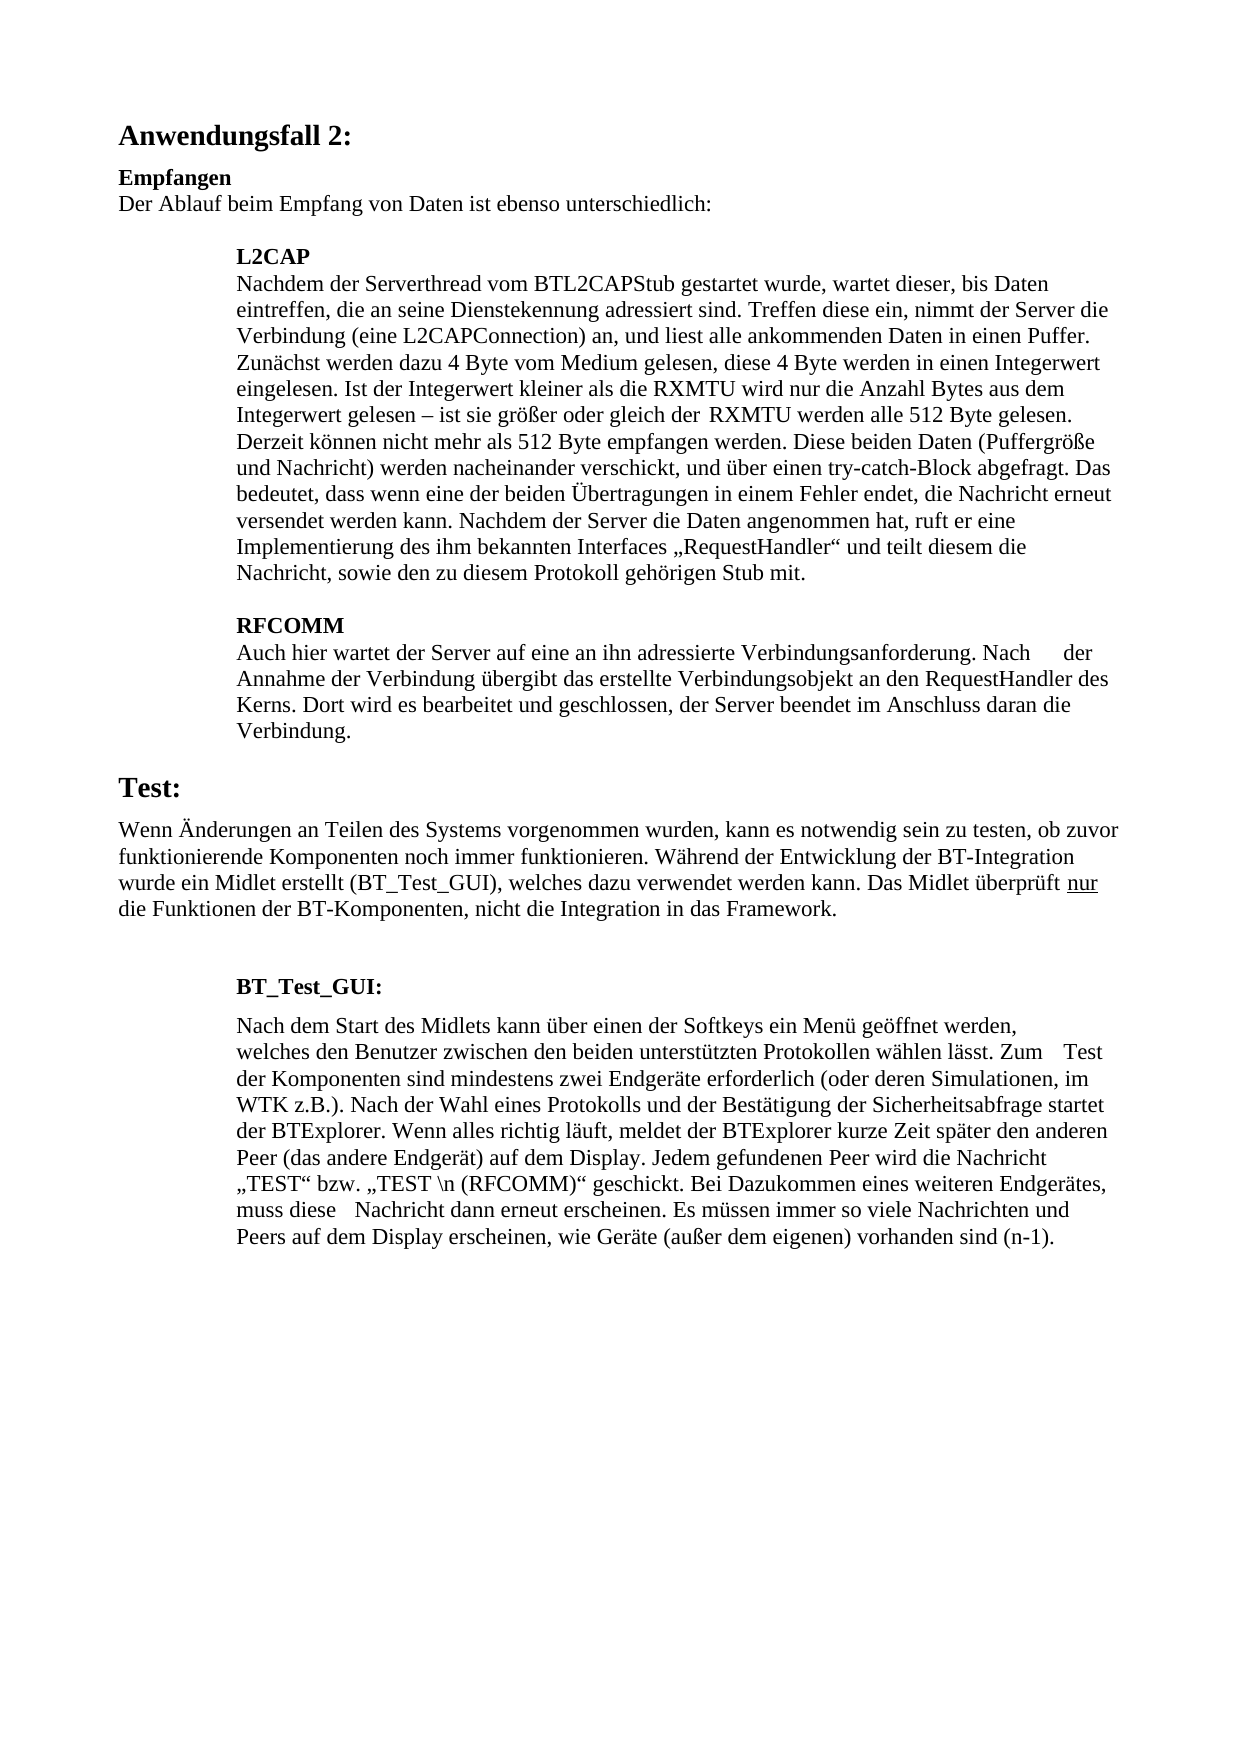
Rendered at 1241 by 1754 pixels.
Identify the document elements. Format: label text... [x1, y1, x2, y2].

text Test: [118, 770, 1122, 804]
text Der Ablauf beim Empfang von Daten ist ebenso unterschiedlich: [118, 191, 1122, 217]
text BT_Test_GUI: [118, 973, 1122, 999]
text Wenn Änderungen an Teilen des Systems vorgenommen wurden, kann es notwendig sein zu testen, ob zuvor funktionierende Komponenten noch immer funktionieren. Während der Entwicklung der BT-Integration wurde ein Midlet erstellt (BT_Test_GUI), welches dazu verwendet werden kann. Das Midlet überprüft nur die Funktionen der BT-Komponenten, nicht die Integration in das Framework. [118, 816, 1122, 922]
text Nach dem Start des Midlets kann über einen der Softkeys ein Menü geöffnet werden, welches den Benutzer zwischen den beiden unterstützten Protokollen wählen lässt. Zum Test der Komponenten sind mindestens zwei Endgeräte erforderlich (oder deren Simulationen, im WTK z.B.). Nach der Wahl eines Protokolls und der Bestätigung der Sicherheitsabfrage startet der BTExplorer. Wenn alles richtig läuft, meldet der BTExplorer kurze Zeit später den anderen Peer (das andere Endgerät) auf dem Display. Jedem gefundenen Peer wird die Nachricht „TEST“ bzw. „TEST \n (RFCOMM)“ geschickt. Bei Dazukommen eines weiteren Endgerätes, muss diese Nachricht dann erneut erscheinen. Es müssen immer so viele Nachrichten und Peers auf dem Display erscheinen, wie Geräte (außer dem eigenen) vorhanden sind (n-1). [118, 1012, 1122, 1249]
text Anwendungsfall 2: [118, 118, 1122, 152]
text Auch hier wartet der Server auf eine an ihn adressierte Verbindungsanforderung. Nach der Annahme der Verbindung übergibt das erstellte Verbindungsobjekt an den RequestHandler des Kerns. Dort wird es bearbeitet und geschlossen, der Server beendet im Anschluss daran die Verbindung. [118, 638, 1122, 744]
text L2CAP [118, 243, 1122, 269]
text RFCOMM [118, 612, 1122, 638]
text Empfangen [118, 164, 1122, 191]
text Nachdem der Serverthread vom BTL2CAPStub gestartet wurde, wartet dieser, bis Daten eintreffen, die an seine Dienstekennung adressiert sind. Treffen diese ein, nimmt der Server die Verbindung (eine L2CAPConnection) an, und liest alle ankommenden Daten in einen Puffer. Zunächst werden dazu 4 Byte vom Medium gelesen, diese 4 Byte werden in einen Integerwert eingelesen. Ist der Integerwert kleiner als die RXMTU wird nur die Anzahl Bytes aus dem Integerwert gelesen – ist sie größer oder gleich der RXMTU werden alle 512 Byte gelesen. Derzeit können nicht mehr als 512 Byte empfangen werden. Diese beiden Daten (Puffergröße und Nachricht) werden nacheinander verschickt, und über einen try-catch-Block abgefragt. Das bedeutet, dass wenn eine der beiden Übertragungen in einem Fehler endet, die Nachricht erneut versendet werden kann. Nachdem der Server die Daten angenommen hat, ruft er eine Implementierung des ihm bekannten Interfaces „RequestHandler“ und teilt diesem die Nachricht, sowie den zu diesem Protokoll gehörigen Stub mit. [118, 269, 1122, 586]
